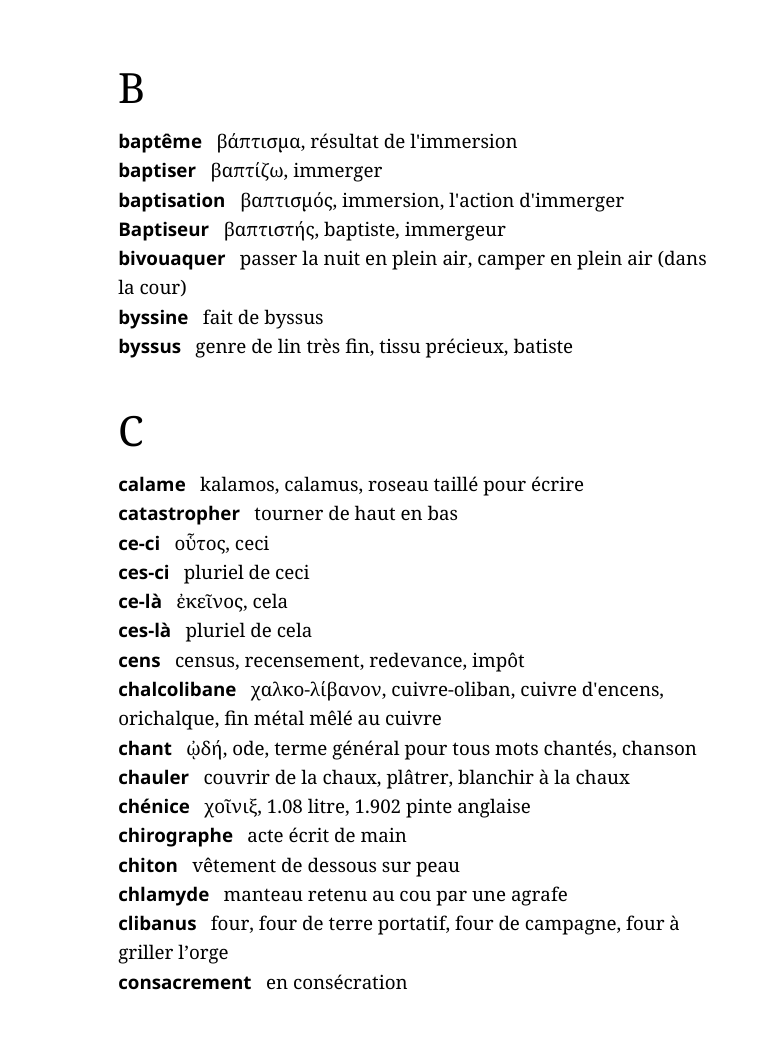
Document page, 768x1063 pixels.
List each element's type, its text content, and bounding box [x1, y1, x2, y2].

text chiton vêtement de dessous sur peau [118, 852, 709, 877]
text bivouaquer passer la nuit en plein air, camper en plein air (dans la cour) [118, 245, 709, 300]
subtitle C [118, 402, 709, 459]
text baptiser βαπτίζω, immerger [118, 158, 709, 183]
text consacrement en consécration [118, 969, 709, 994]
text chénice χοῖνιξ, 1.08 litre, 1.902 pinte anglaise [118, 793, 709, 819]
text ce-là ἐκεῖνος, cela [118, 588, 709, 614]
text Baptiseur βαπτιστής, baptiste, immergeur [118, 216, 709, 242]
text clibanus four, four de terre portatif, four de campagne, four à griller l’orge [118, 910, 709, 965]
text ce-ci οὗτος, ceci [118, 530, 709, 555]
text chauler couvrir de la chaux, plâtrer, blanchir à la chaux [118, 764, 709, 789]
text baptisation βαπτισμός, immersion, l'action d'immerger [118, 187, 709, 212]
text chalcolibane χαλκο-λίβανον, cuivre-oliban, cuivre d'encens, orichalque, fin métal mêlé au cuivre [118, 676, 709, 731]
text calame kalamos, calamus, roseau taillé pour écrire [118, 471, 709, 497]
text chirographe acte écrit de main [118, 823, 709, 848]
subtitle B [118, 59, 709, 116]
text chlamyde manteau retenu au cou par une agrafe [118, 881, 709, 907]
text cens census, recensement, redevance, impôt [118, 647, 709, 672]
text catastropher tourner de haut en bas [118, 501, 709, 526]
text ces-ci pluriel de ceci [118, 559, 709, 585]
text byssine fait de byssus [118, 304, 709, 329]
text ces-là pluriel de cela [118, 618, 709, 643]
text byssus genre de lin très fin, tissu précieux, batiste [118, 333, 709, 359]
text chant ᾠδή, ode, terme général pour tous mots chantés, chanson [118, 735, 709, 760]
text baptême βάπτισμα, résultat de l'immersion [118, 128, 709, 154]
